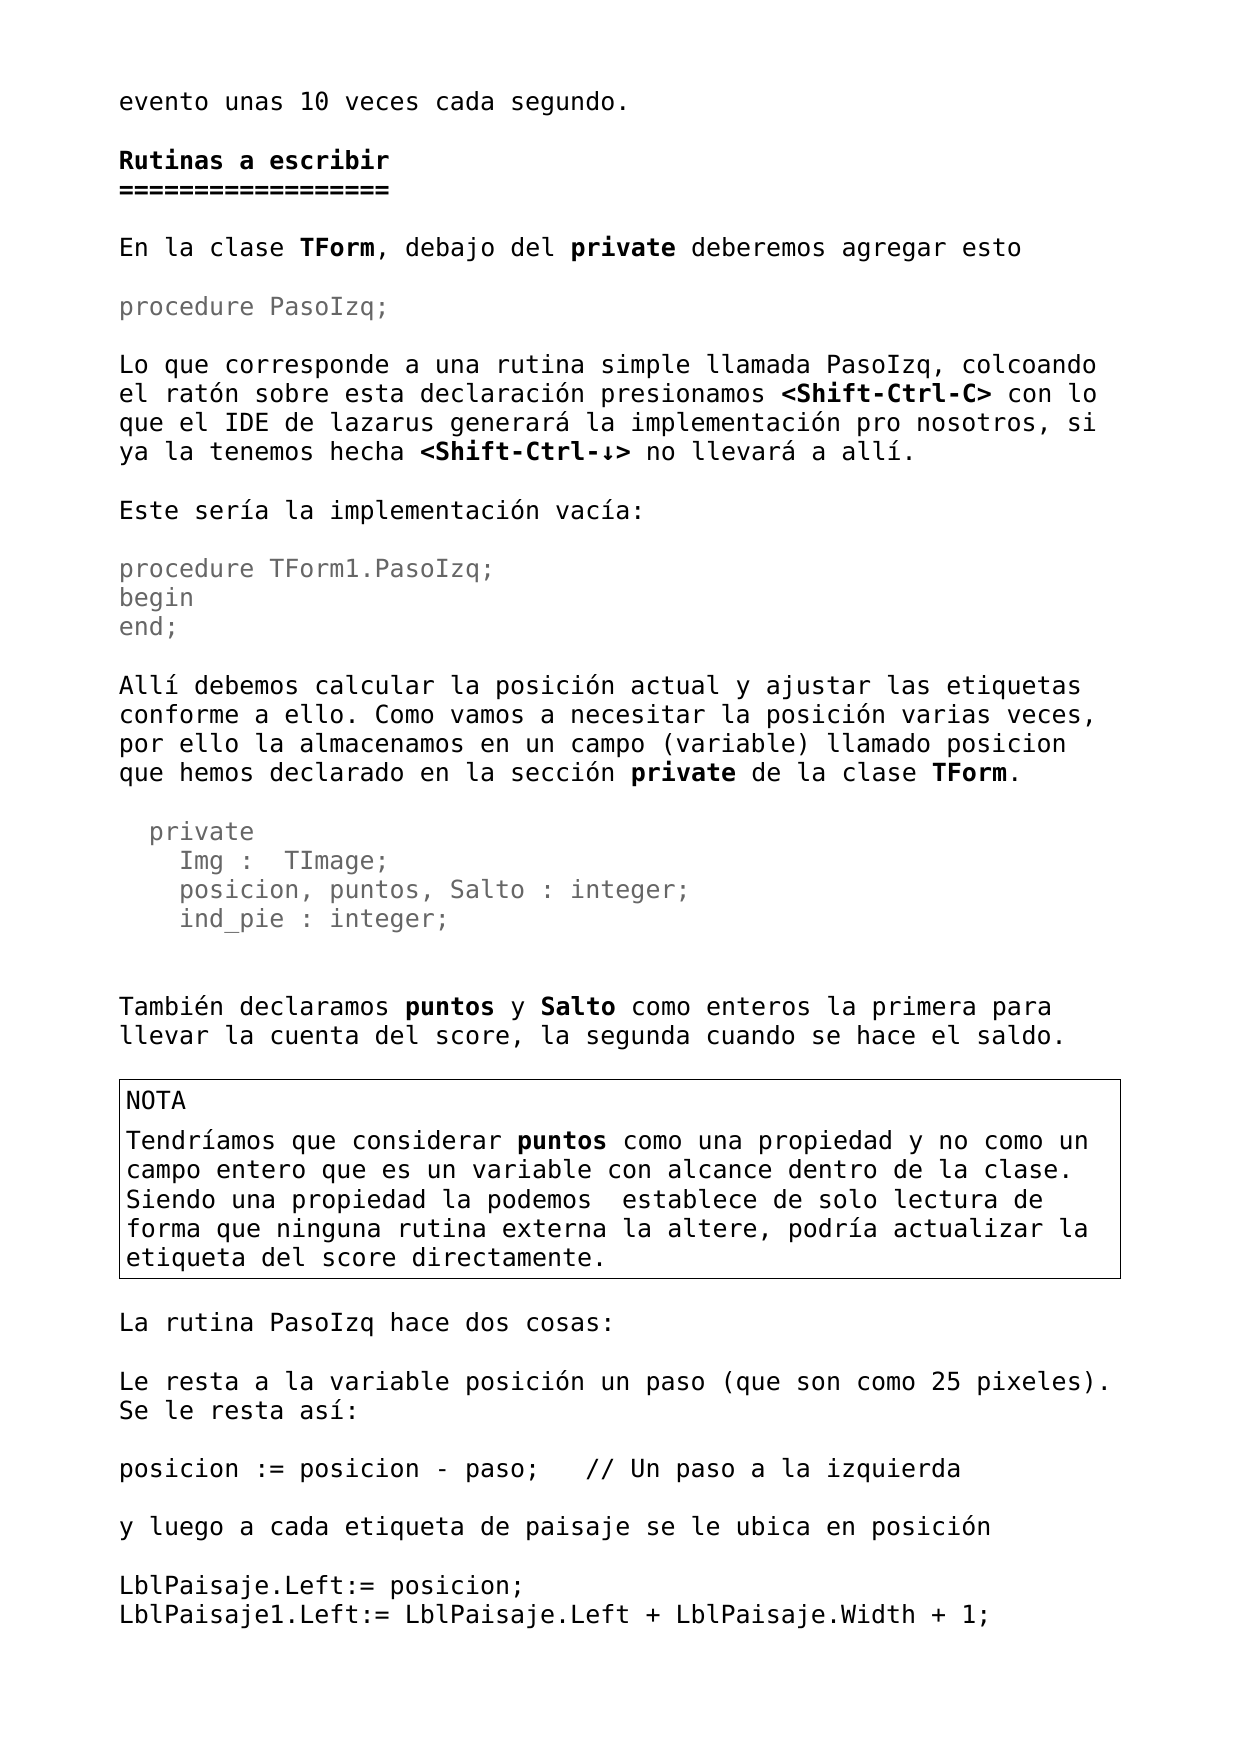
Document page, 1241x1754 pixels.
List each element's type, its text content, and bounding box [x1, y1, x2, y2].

table_cell Tendríamos que considerar puntos como una propiedad y no como un campo entero que es un variable con alcance dentro de la clase. Siendo una propiedad la podemos establece de solo lectura de forma que ninguna rutina externa la altere, podría actualizar la etiqueta del score directamente. [120, 1121, 1120, 1278]
text En la clase TForm, debajo del private deberemos agregar esto [119, 233, 1121, 262]
text ================== [119, 175, 1121, 204]
text LblPaisaje1.Left:= LblPaisaje.Left + LblPaisaje.Width + 1; [119, 1600, 1121, 1629]
text Rutinas a escribir [119, 146, 1121, 175]
text Le resta a la variable posición un paso (que son como 25 pixeles). Se le resta así: [119, 1367, 1121, 1425]
text procedure PasoIzq; [119, 292, 1121, 321]
text Img : TImage; [119, 846, 1121, 875]
text evento unas 10 veces cada segundo. [119, 87, 1121, 117]
text end; [119, 612, 1121, 642]
text begin [119, 583, 1121, 612]
text Este sería la implementación vacía: [119, 496, 1121, 525]
text procedure TForm1.PasoIzq; [119, 554, 1121, 583]
text posicion, puntos, Salto : integer; [119, 875, 1121, 904]
table_header NOTA [120, 1080, 1120, 1121]
text La rutina PasoIzq hace dos cosas: [119, 1308, 1121, 1337]
text y luego a cada etiqueta de paisaje se le ubica en posición [119, 1512, 1121, 1542]
text posicion := posicion - paso; // Un paso a la izquierda [119, 1454, 1121, 1483]
text LblPaisaje.Left:= posicion; [119, 1571, 1121, 1600]
text private [119, 817, 1121, 846]
text ind_pie : integer; [119, 904, 1121, 933]
text También declaramos puntos y Salto como enteros la primera para llevar la cuenta del score, la segunda cuando se hace el saldo. [119, 992, 1121, 1050]
text Lo que corresponde a una rutina simple llamada PasoIzq, colcoando el ratón sobre esta declaración presionamos <Shift-Ctrl-C> con lo que el IDE de lazarus generará la implementación pro nosotros, si ya la tenemos hecha <Shift-Ctrl-↓> no llevará a allí. [119, 350, 1121, 467]
text Allí debemos calcular la posición actual y ajustar las etiquetas conforme a ello. Como vamos a necesitar la posición varias veces, por ello la almacenamos en un campo (variable) llamado posicion que hemos declarado en la sección private de la clase TForm. [119, 671, 1121, 787]
